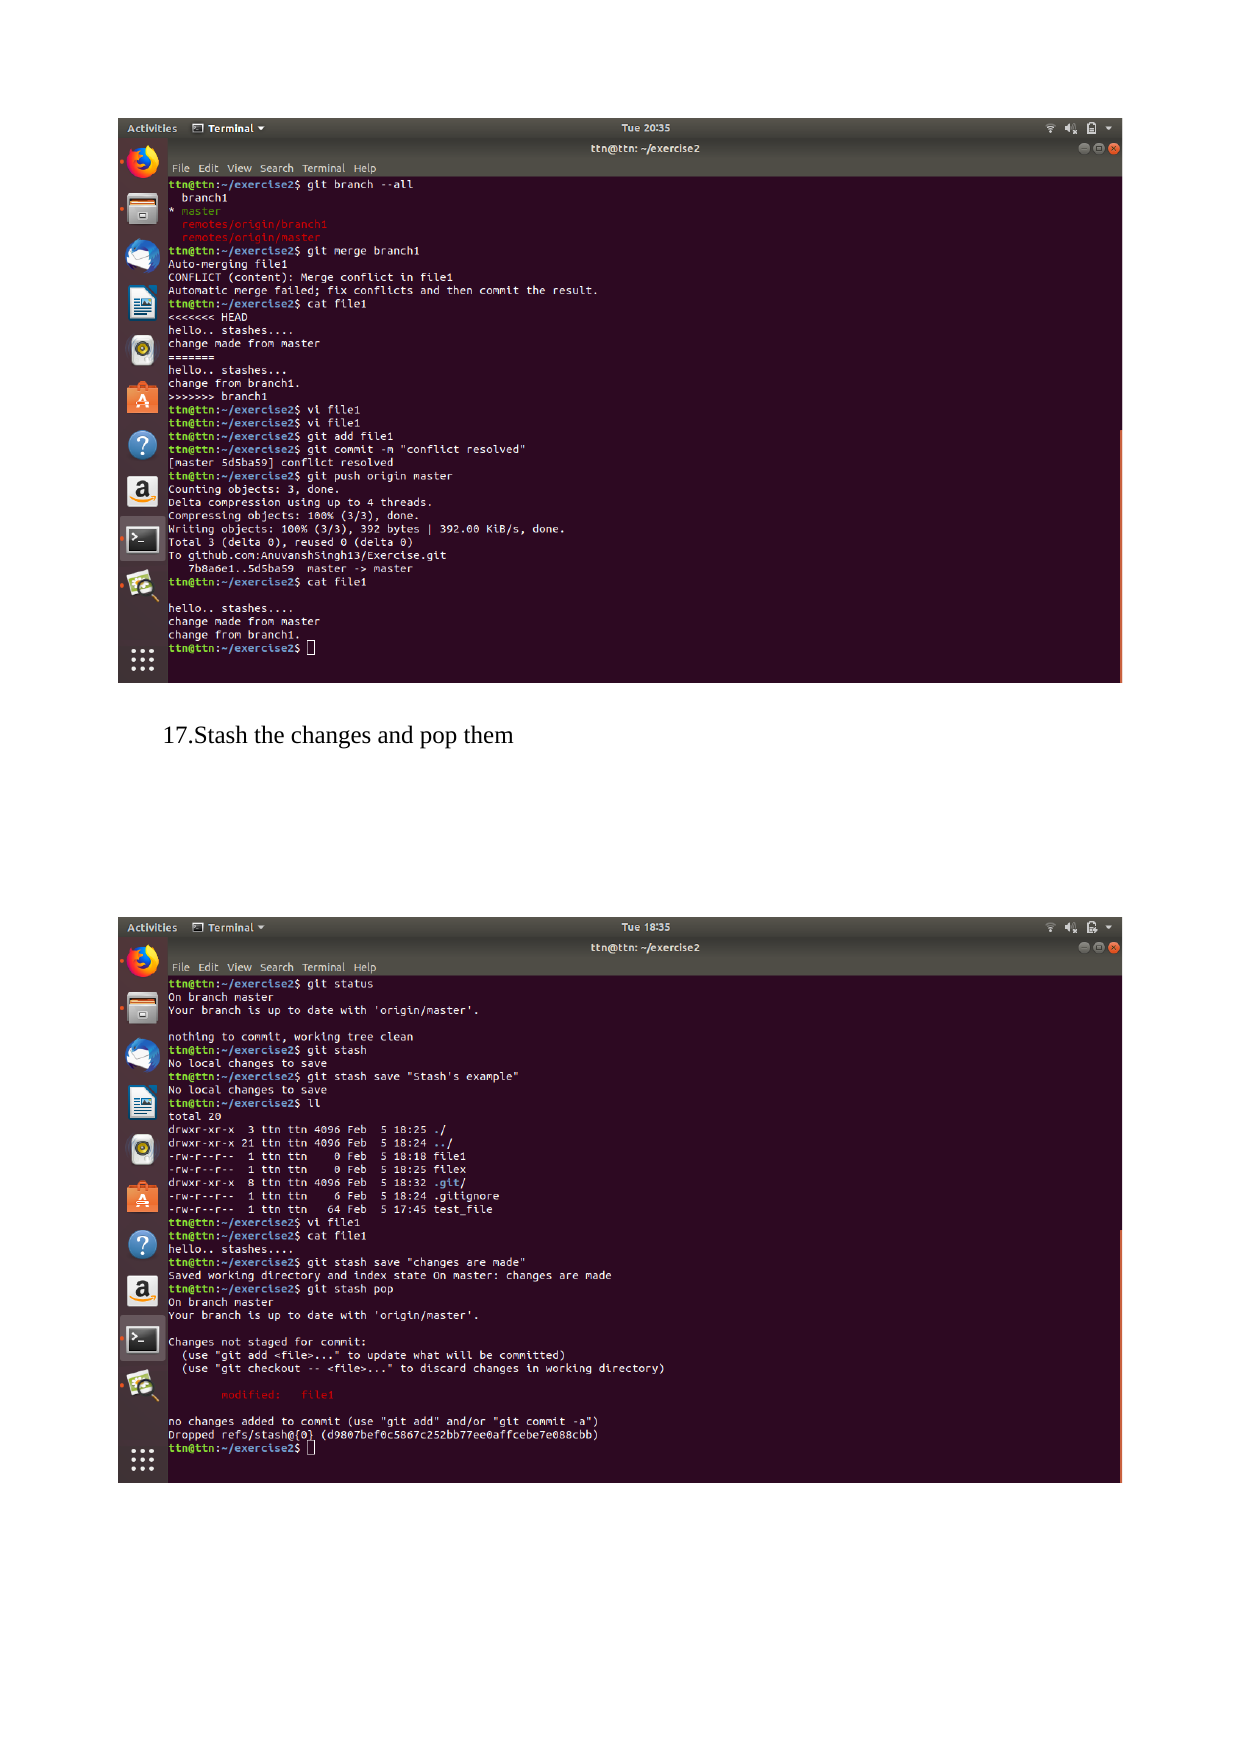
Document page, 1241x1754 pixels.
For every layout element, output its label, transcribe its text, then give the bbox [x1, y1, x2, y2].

picture [118, 118, 1123, 683]
list Stash the changes and pop them [162, 720, 1122, 748]
picture [118, 917, 1123, 1483]
